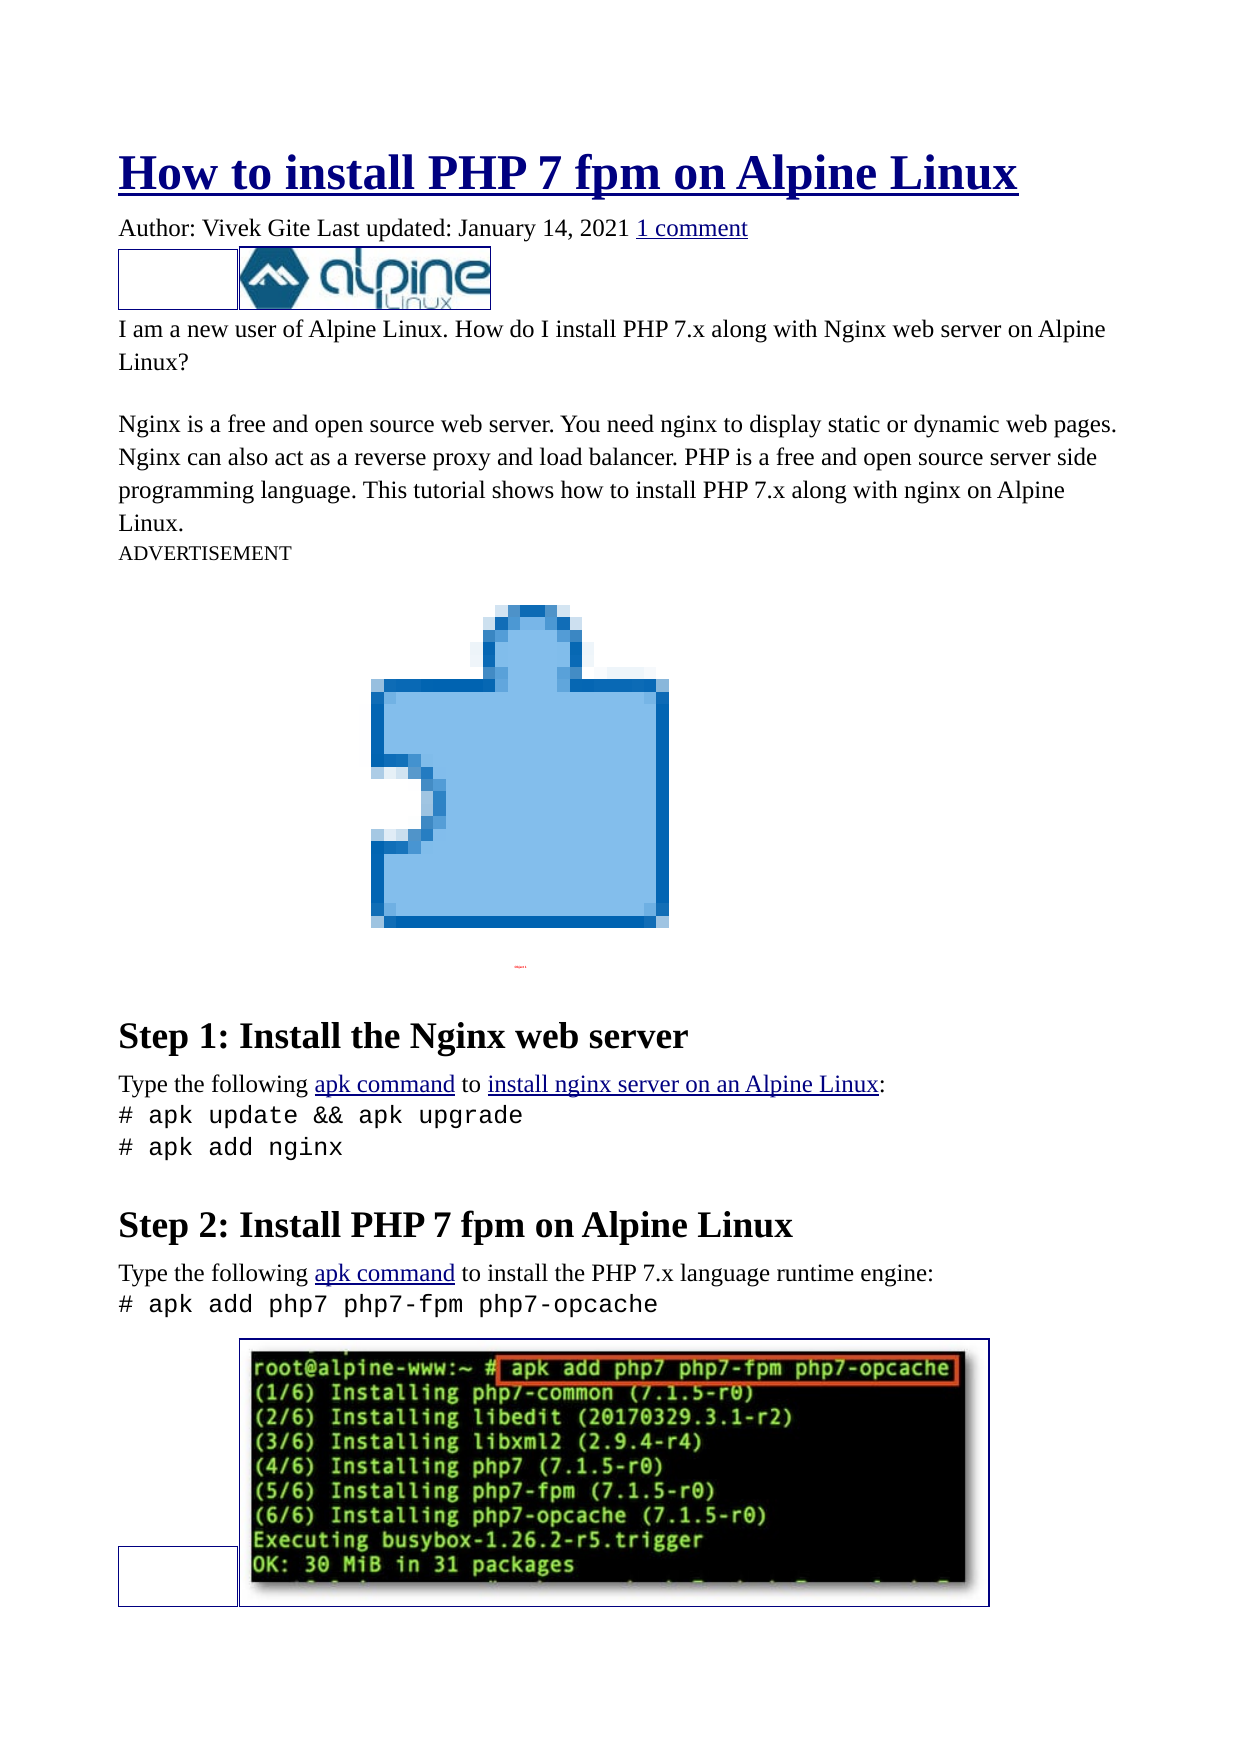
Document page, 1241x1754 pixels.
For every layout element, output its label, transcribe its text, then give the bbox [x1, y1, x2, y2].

subtitle Step 2: Install PHP 7 fpm on Alpine Linux [118, 1203, 1122, 1246]
text Type the following apk command to install nginx server on an Alpine Linux: # apk update && apk upgrade # apk add nginx [118, 1069, 1122, 1163]
text ADVERTISEMENT [118, 541, 1122, 565]
subtitle Step 1: Install the Nginx web server [118, 1014, 1122, 1057]
text Type the following apk command to install the PHP 7.x language runtime engine: # apk add php7 php7-fpm php7-opcache [118, 1258, 1122, 1319]
text I am a new user of Alpine Linux. How do I install PHP 7.x along with Nginx web server on Alpine Linux? Nginx is a free and open source web server. You need nginx to display static or dynamic web pages. Nginx can also act as a reverse proxy and load balancer. PHP is a free and open source server side programming language. This tutorial shows how to install PHP 7.x along with nginx on Alpine Linux. [118, 314, 1122, 537]
subtitle How to install PHP 7 fpm on Alpine Linux [118, 143, 1122, 201]
picture [240, 248, 490, 309]
picture [240, 1340, 988, 1606]
text Author: Vivek Gite Last updated: January 14, 2021 1 comment [118, 213, 1122, 242]
